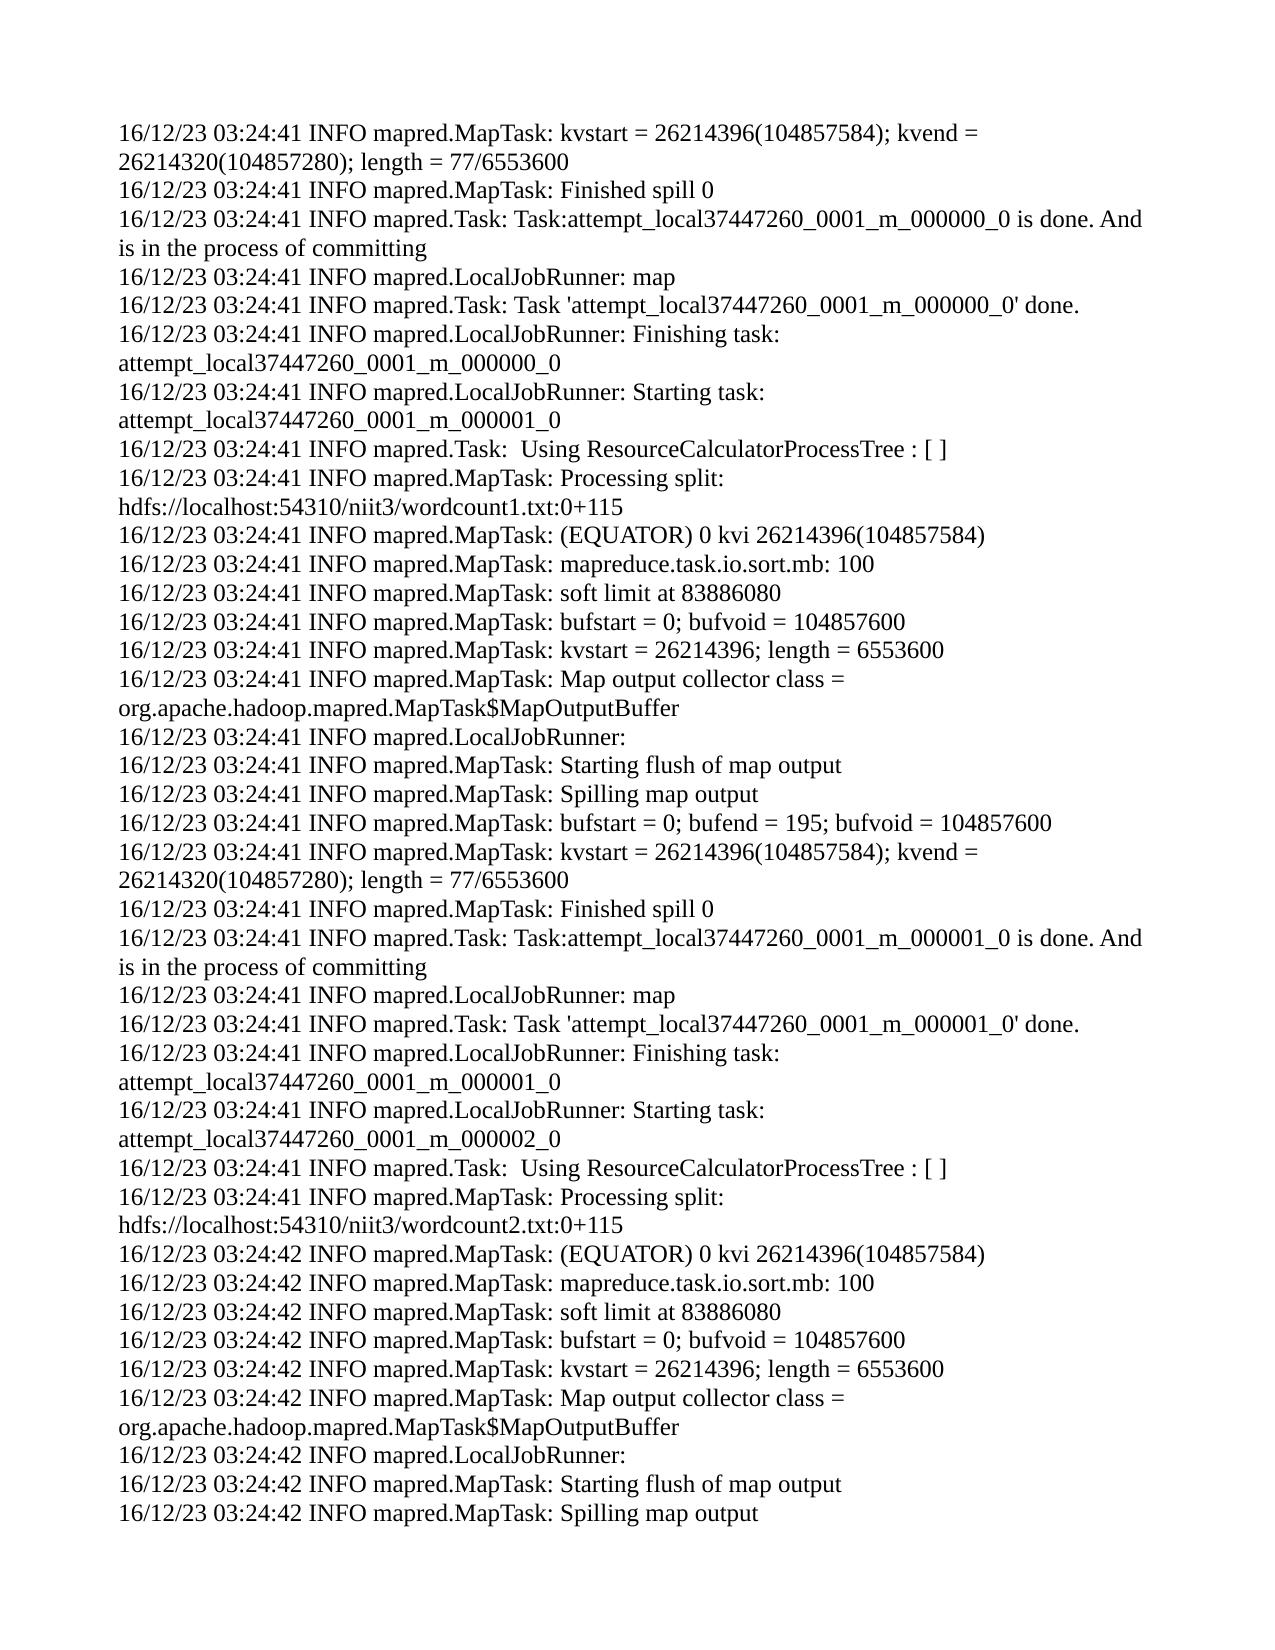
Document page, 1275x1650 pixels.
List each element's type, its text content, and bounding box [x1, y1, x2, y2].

text 16/12/23 03:24:41 INFO mapred.MapTask: Spilling map output [118, 779, 1157, 808]
text 16/12/23 03:24:41 INFO mapred.MapTask: Processing split: hdfs://localhost:54310/niit3/wordcount2.txt:0+115 [118, 1182, 1157, 1239]
text 16/12/23 03:24:41 INFO mapred.MapTask: kvstart = 26214396; length = 6553600 [118, 636, 1157, 664]
text 16/12/23 03:24:41 INFO mapred.Task: Task 'attempt_local37447260_0001_m_000000_0' done. [118, 291, 1157, 319]
text 16/12/23 03:24:42 INFO mapred.MapTask: kvstart = 26214396; length = 6553600 [118, 1354, 1157, 1383]
text 16/12/23 03:24:41 INFO mapred.MapTask: mapreduce.task.io.sort.mb: 100 [118, 549, 1157, 578]
text 16/12/23 03:24:41 INFO mapred.LocalJobRunner: map [118, 981, 1157, 1009]
text 16/12/23 03:24:42 INFO mapred.MapTask: bufstart = 0; bufvoid = 104857600 [118, 1326, 1157, 1354]
text 16/12/23 03:24:41 INFO mapred.MapTask: soft limit at 83886080 [118, 578, 1157, 607]
text 16/12/23 03:24:41 INFO mapred.MapTask: kvstart = 26214396(104857584); kvend = 26214320(104857280); length = 77/6553600 [118, 118, 1157, 176]
text 16/12/23 03:24:41 INFO mapred.Task: Task:attempt_local37447260_0001_m_000001_0 is done. And is in the process of committing [118, 923, 1157, 981]
text 16/12/23 03:24:41 INFO mapred.MapTask: Finished spill 0 [118, 176, 1157, 204]
text 16/12/23 03:24:41 INFO mapred.MapTask: Finished spill 0 [118, 894, 1157, 923]
text 16/12/23 03:24:41 INFO mapred.MapTask: (EQUATOR) 0 kvi 26214396(104857584) [118, 521, 1157, 549]
text 16/12/23 03:24:41 INFO mapred.MapTask: Processing split: hdfs://localhost:54310/niit3/wordcount1.txt:0+115 [118, 463, 1157, 521]
text 16/12/23 03:24:41 INFO mapred.MapTask: Map output collector class = org.apache.hadoop.mapred.MapTask$MapOutputBuffer [118, 664, 1157, 722]
text 16/12/23 03:24:41 INFO mapred.LocalJobRunner: map [118, 262, 1157, 291]
text 16/12/23 03:24:41 INFO mapred.LocalJobRunner: Starting task: attempt_local37447260_0001_m_000002_0 [118, 1096, 1157, 1153]
text 16/12/23 03:24:42 INFO mapred.MapTask: Spilling map output [118, 1498, 1157, 1527]
text 16/12/23 03:24:42 INFO mapred.MapTask: Starting flush of map output [118, 1469, 1157, 1498]
text 16/12/23 03:24:42 INFO mapred.LocalJobRunner: [118, 1441, 1157, 1469]
text 16/12/23 03:24:41 INFO mapred.Task: Task 'attempt_local37447260_0001_m_000001_0' done. [118, 1009, 1157, 1038]
text 16/12/23 03:24:41 INFO mapred.LocalJobRunner: Finishing task: attempt_local37447260_0001_m_000000_0 [118, 319, 1157, 377]
text 16/12/23 03:24:41 INFO mapred.LocalJobRunner: Finishing task: attempt_local37447260_0001_m_000001_0 [118, 1038, 1157, 1096]
text 16/12/23 03:24:41 INFO mapred.MapTask: Starting flush of map output [118, 751, 1157, 779]
text 16/12/23 03:24:42 INFO mapred.MapTask: mapreduce.task.io.sort.mb: 100 [118, 1268, 1157, 1297]
text 16/12/23 03:24:41 INFO mapred.Task: Using ResourceCalculatorProcessTree : [ ] [118, 434, 1157, 463]
text 16/12/23 03:24:41 INFO mapred.Task: Using ResourceCalculatorProcessTree : [ ] [118, 1153, 1157, 1182]
text 16/12/23 03:24:42 INFO mapred.MapTask: Map output collector class = org.apache.hadoop.mapred.MapTask$MapOutputBuffer [118, 1383, 1157, 1441]
text 16/12/23 03:24:41 INFO mapred.LocalJobRunner: Starting task: attempt_local37447260_0001_m_000001_0 [118, 377, 1157, 434]
text 16/12/23 03:24:41 INFO mapred.MapTask: bufstart = 0; bufend = 195; bufvoid = 104857600 [118, 808, 1157, 837]
text 16/12/23 03:24:42 INFO mapred.MapTask: soft limit at 83886080 [118, 1297, 1157, 1326]
text 16/12/23 03:24:41 INFO mapred.MapTask: bufstart = 0; bufvoid = 104857600 [118, 607, 1157, 636]
text 16/12/23 03:24:41 INFO mapred.LocalJobRunner: [118, 722, 1157, 751]
text 16/12/23 03:24:41 INFO mapred.Task: Task:attempt_local37447260_0001_m_000000_0 is done. And is in the process of committing [118, 204, 1157, 262]
text 16/12/23 03:24:41 INFO mapred.MapTask: kvstart = 26214396(104857584); kvend = 26214320(104857280); length = 77/6553600 [118, 837, 1157, 894]
text 16/12/23 03:24:42 INFO mapred.MapTask: (EQUATOR) 0 kvi 26214396(104857584) [118, 1239, 1157, 1268]
